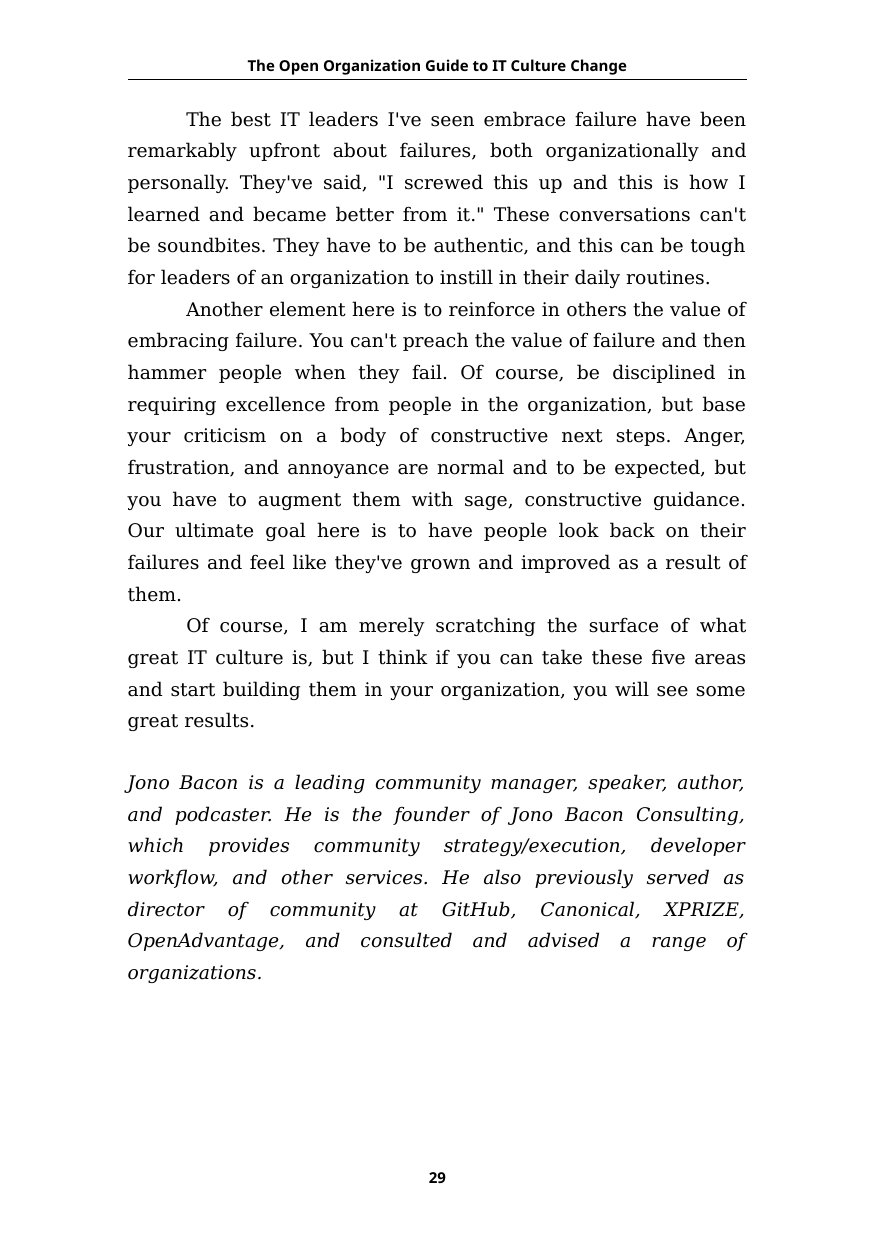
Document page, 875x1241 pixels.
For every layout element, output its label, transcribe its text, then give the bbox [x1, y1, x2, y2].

text Jono Bacon is a leading community manager, speaker, author, and podcaster. He is the founder of Jono Bacon Consulting, which provides community strategy/execution, developer workflow, and other services. He also previously served as director of community at GitHub, Canonical, XPRIZE, OpenAdvantage, and consulted and advised a range of organizations. [127, 772, 747, 984]
text The best IT leaders I've seen embrace failure have been remarkably upfront about failures, both organizationally and personally. They've said, "I screwed this up and this is how I learned and became better from it." These conversations can't be soundbites. They have to be authentic, and this can be tough for leaders of an organization to instill in their daily routines. [127, 109, 747, 289]
text Another element here is to reinforce in others the value of embracing failure. You can't preach the value of failure and then hammer people when they fail. Of course, be disciplined in requiring excellence from people in the organization, but base your criticism on a body of constructive next steps. Anger, frustration, and annoyance are normal and to be expected, but you have to augment them with sage, constructive guidance. Our ultimate goal here is to have people look back on their failures and feel like they've grown and improved as a result of them. [127, 299, 747, 606]
text Of course, I am merely scratching the surface of what great IT culture is, but I think if you can take these five areas and start building them in your organization, you will see some great results. [127, 615, 747, 732]
